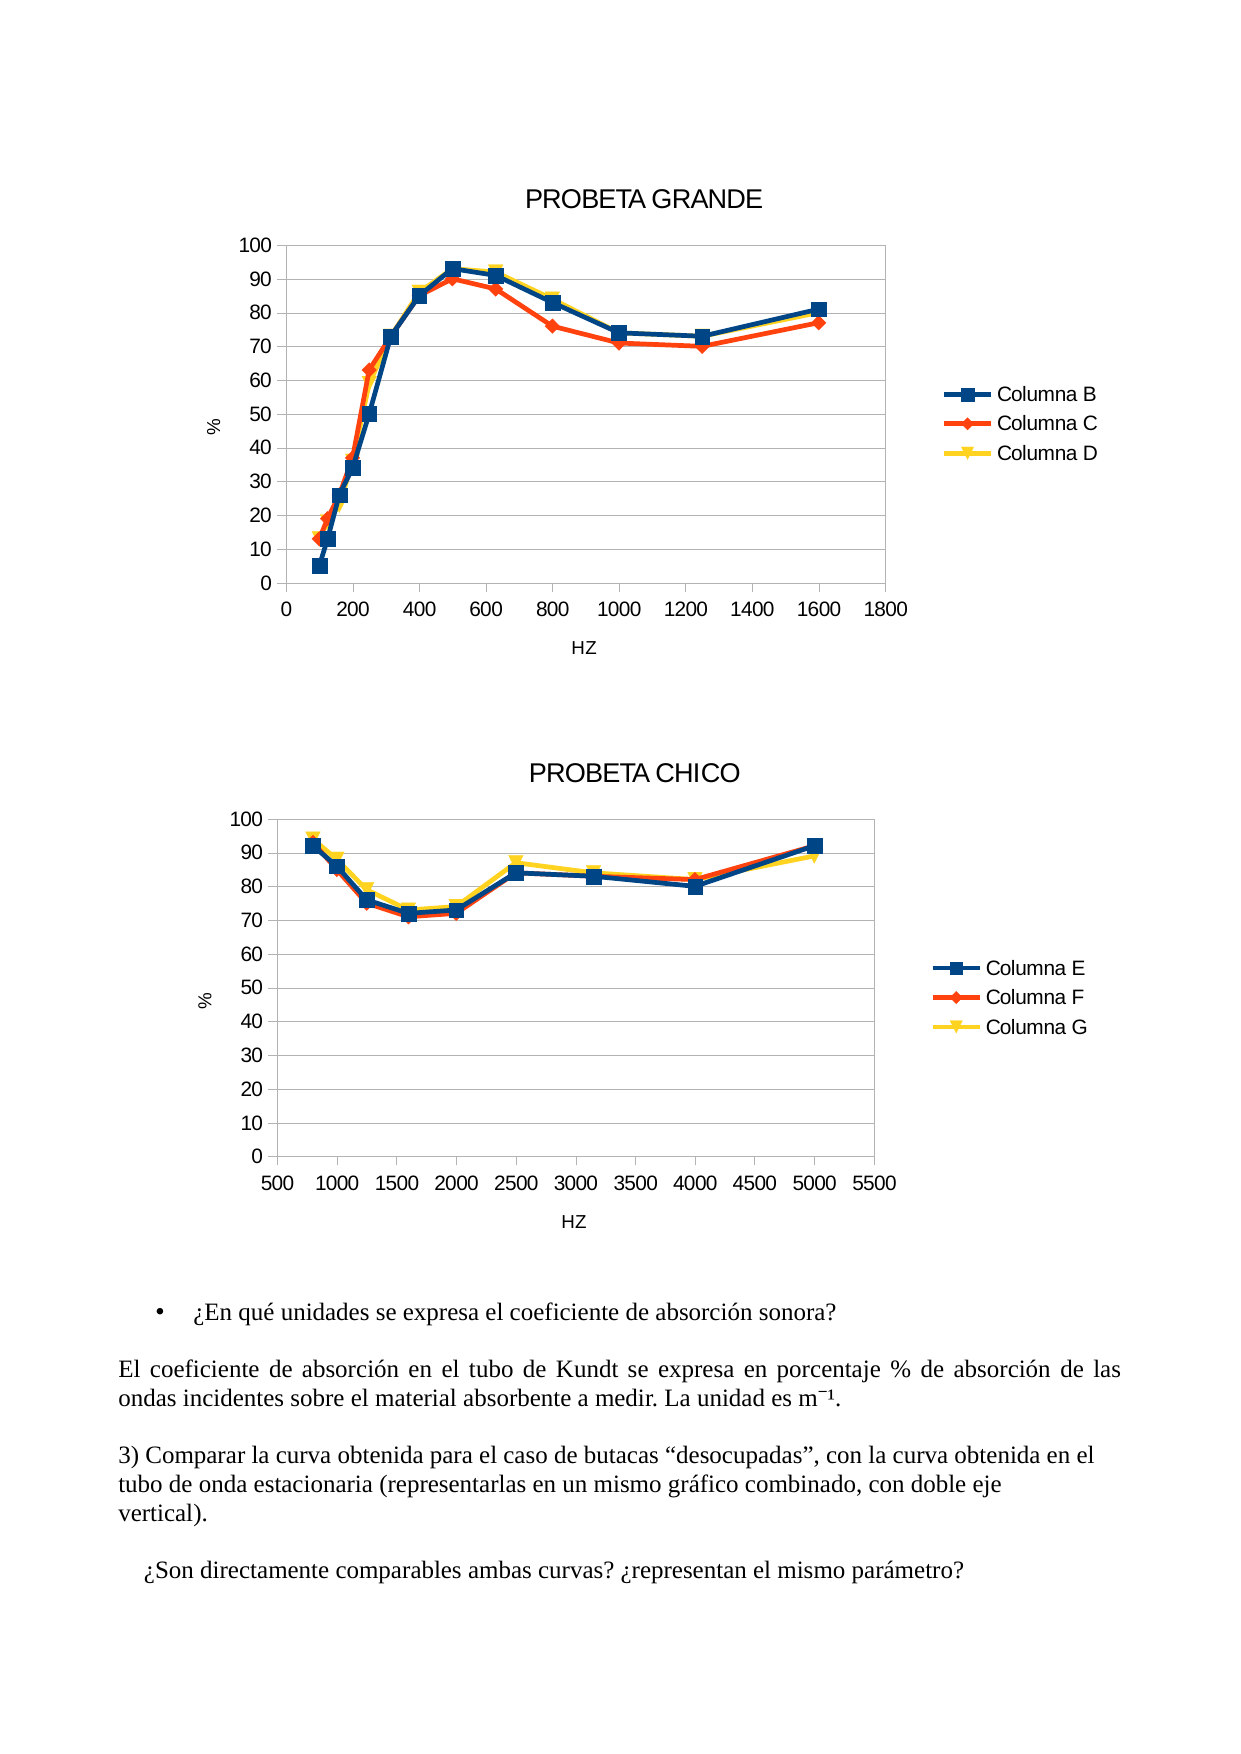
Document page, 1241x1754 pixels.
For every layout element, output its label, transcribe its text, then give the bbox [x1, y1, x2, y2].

text  ¿Son directamente comparables ambas curvas? ¿representan el mismo parámetro? [118, 1556, 1122, 1584]
text 3) Comparar la curva obtenida para el caso de butacas “desocupadas”, con la curva obtenida en el [118, 1441, 1122, 1469]
text tubo de onda estacionaria (representarlas en un mismo gráfico combinado, con doble eje [118, 1469, 1122, 1498]
text vertical). [118, 1498, 1122, 1527]
list ¿En qué unidades se expresa el coeficiente de absorción sonora? [156, 1297, 1122, 1326]
text El coeficiente de absorción en el tubo de Kundt se expresa en porcentaje % de absorción de las ondas incidentes sobre el material absorbente a medir. La unidad es m⁻¹. [118, 1354, 1122, 1412]
